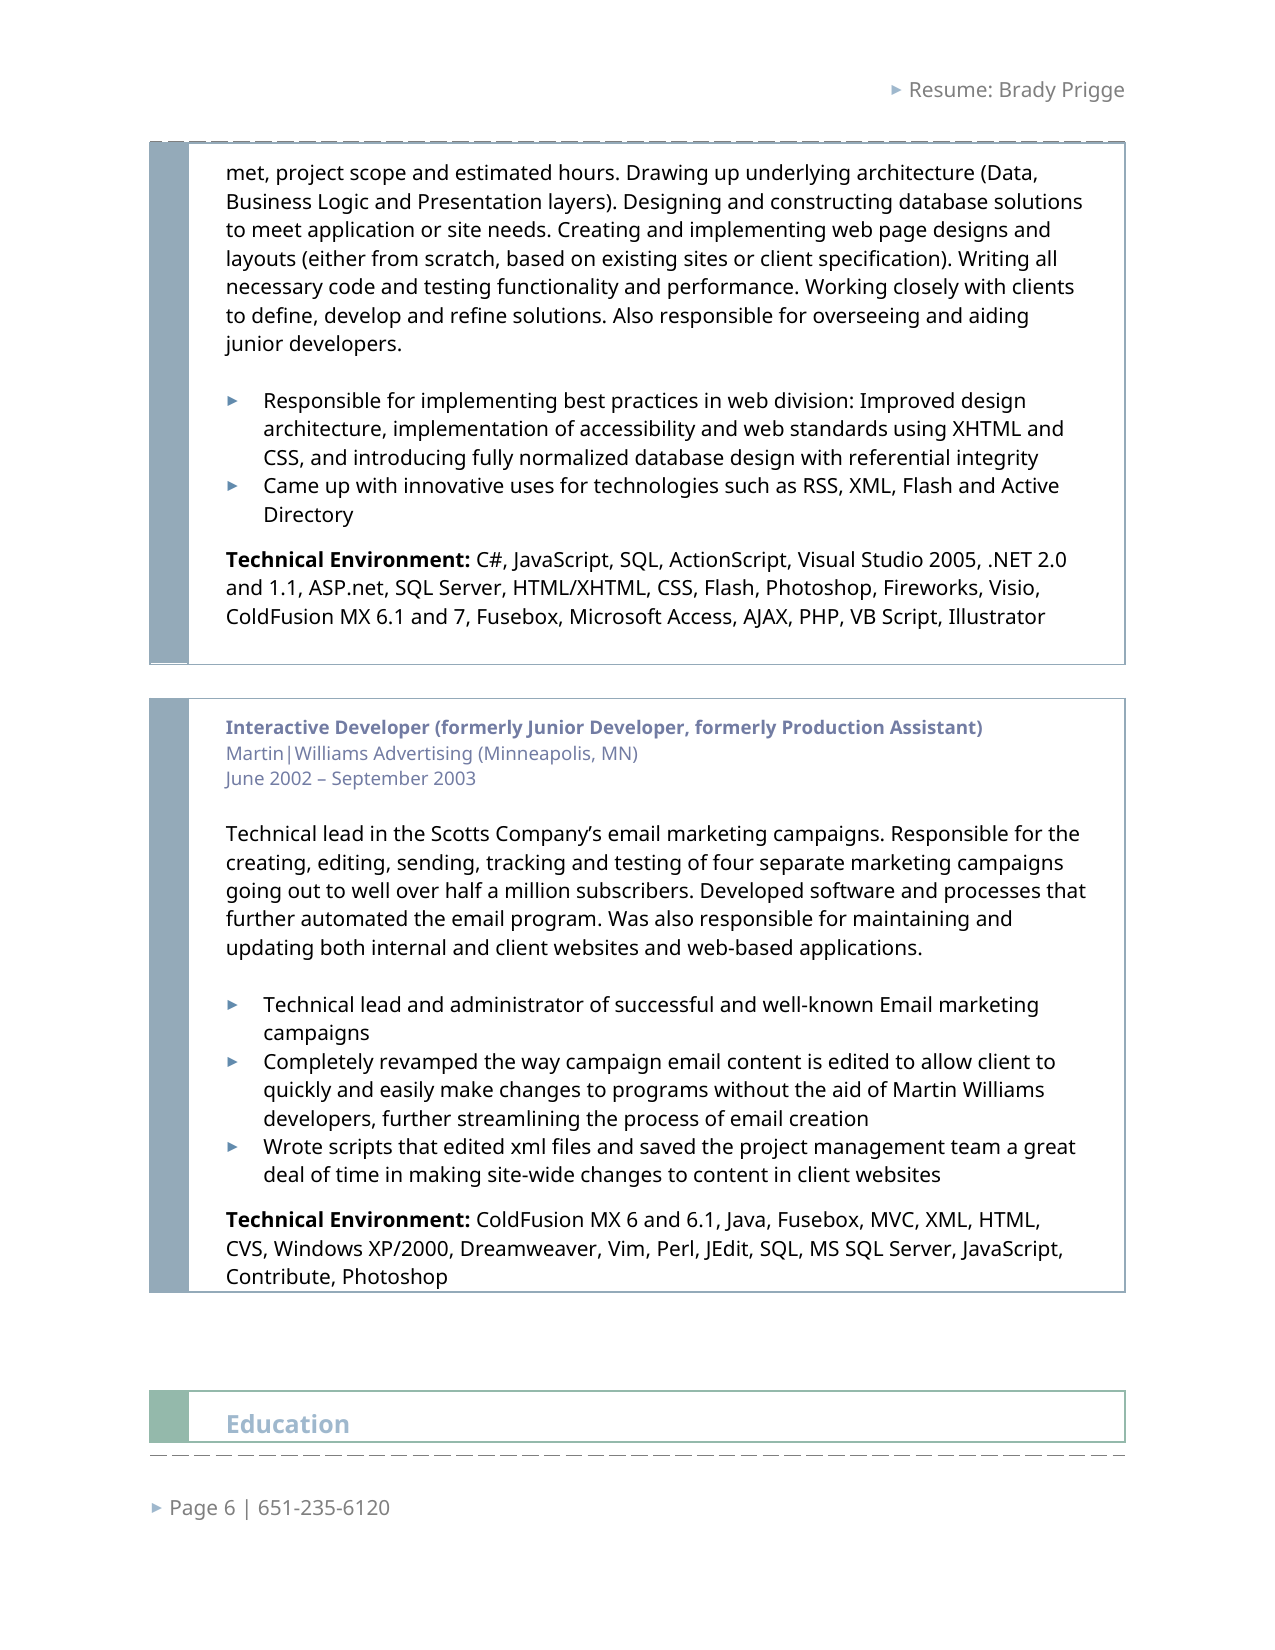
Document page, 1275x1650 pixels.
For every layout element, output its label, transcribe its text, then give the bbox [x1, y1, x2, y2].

table_header [151, 144, 187, 663]
table_header [151, 1392, 187, 1441]
table_header met, project scope and estimated hours. Drawing up underlying architecture (Data, Business Logic and Presentation layers). Designing and constructing database solutions to meet application or site needs. Creating and implementing web page designs and layouts (either from scratch, based on existing sites or client specification). Writing all necessary code and testing functionality and performance. Working closely with clients to define, develop and refine solutions. Also responsible for overseeing and aiding junior developers. Responsible for implementing best practices in web division: Improved design architecture, implementation of accessibility and web standards using XHTML and CSS, and introducing fully normalized database design with referential integrity Came up with innovative uses for technologies such as RSS, XML, Flash and Active Directory Technical Environment: C#, JavaScript, SQL, ActionScript, Visual Studio 2005, .NET 2.0 and 1.1, ASP.net, SQL Server, HTML/XHTML, CSS, Flash, Photoshop, Fireworks, Visio, ColdFusion MX 6.1 and 7, Fusebox, Microsoft Access, AJAX, PHP, VB Script, Illustrator [189, 144, 1124, 663]
table_header Education [189, 1392, 1124, 1441]
table_header Interactive Developer (formerly Junior Developer, formerly Production Assistant) Martin|Williams Advertising (Minneapolis, MN) June 2002 – September 2003 Technical lead in the Scotts Company’s email marketing campaigns. Responsible for the creating, editing, sending, tracking and testing of four separate marketing campaigns going out to well over half a million subscribers. Developed software and processes that further automated the email program. Was also responsible for maintaining and updating both internal and client websites and web-based applications. Technical lead and administrator of successful and well-known Email marketing campaigns Completely revamped the way campaign email content is edited to allow client to quickly and easily make changes to programs without the aid of Martin Williams developers, further streamlining the process of email creation Wrote scripts that edited xml files and saved the project management team a great deal of time in making site-wide changes to content in client websites Technical Environment: ColdFusion MX 6 and 6.1, Java, Fusebox, MVC, XML, HTML, CVS, Windows XP/2000, Dreamweaver, Vim, Perl, JEdit, SQL, MS SQL Server, JavaScript, Contribute, Photoshop [189, 699, 1124, 1291]
table_header [151, 699, 187, 1291]
